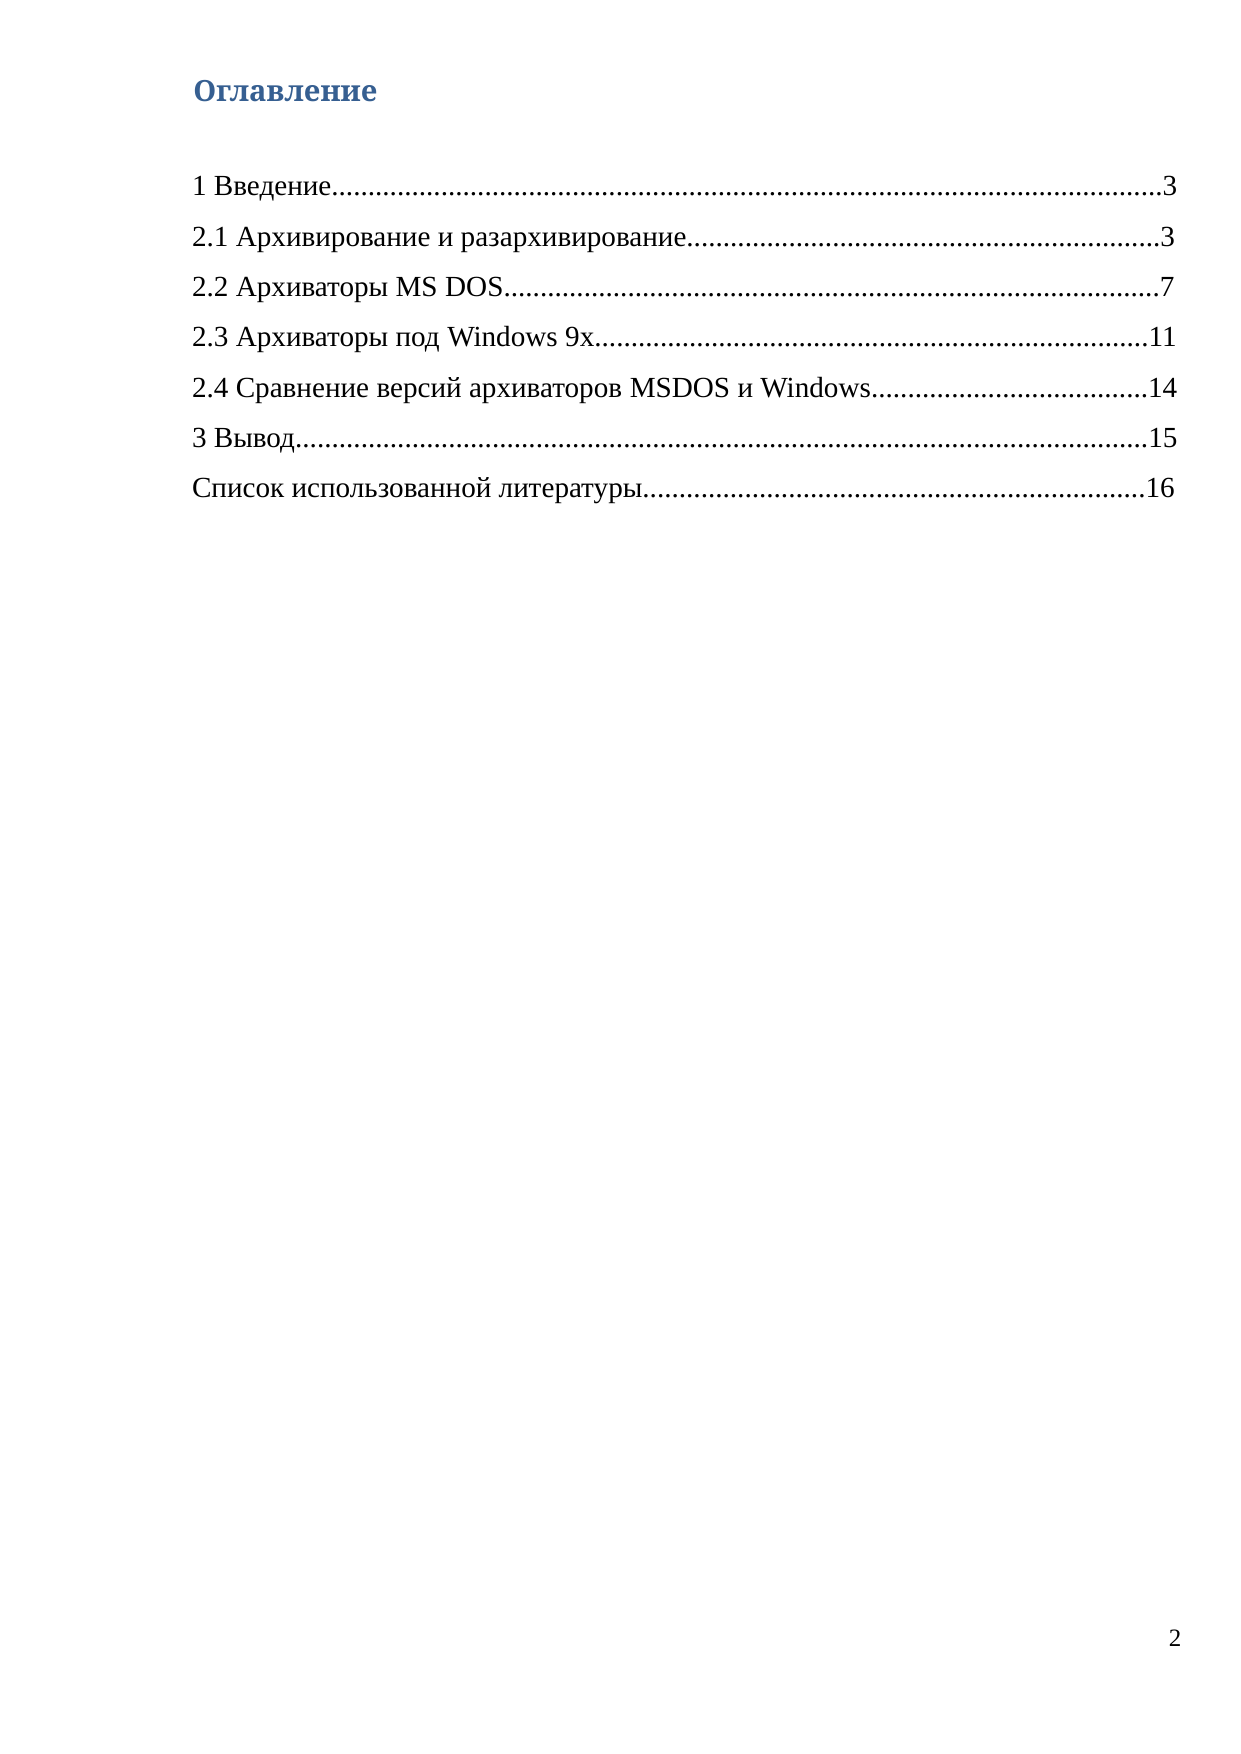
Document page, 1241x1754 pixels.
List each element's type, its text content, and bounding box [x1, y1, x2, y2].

text 1 Введение..................................................................................................................3 2.1 Архивирование и разархивирование.................................................................3 [118, 168, 1181, 252]
subtitle Оглавление [118, 75, 1181, 108]
text 2.4 Сравнение версий архиваторов MSDOS и Windows......................................14 [118, 370, 1181, 403]
text Список использованной литературы.....................................................................16 [118, 470, 1181, 504]
text 2.3 Архиваторы под Windows 9x............................................................................11 [118, 319, 1181, 353]
text 3 Вывод.....................................................................................................................15 [118, 420, 1181, 453]
text 2.2 Архиваторы MS DOS..........................................................................................7 [118, 269, 1181, 303]
